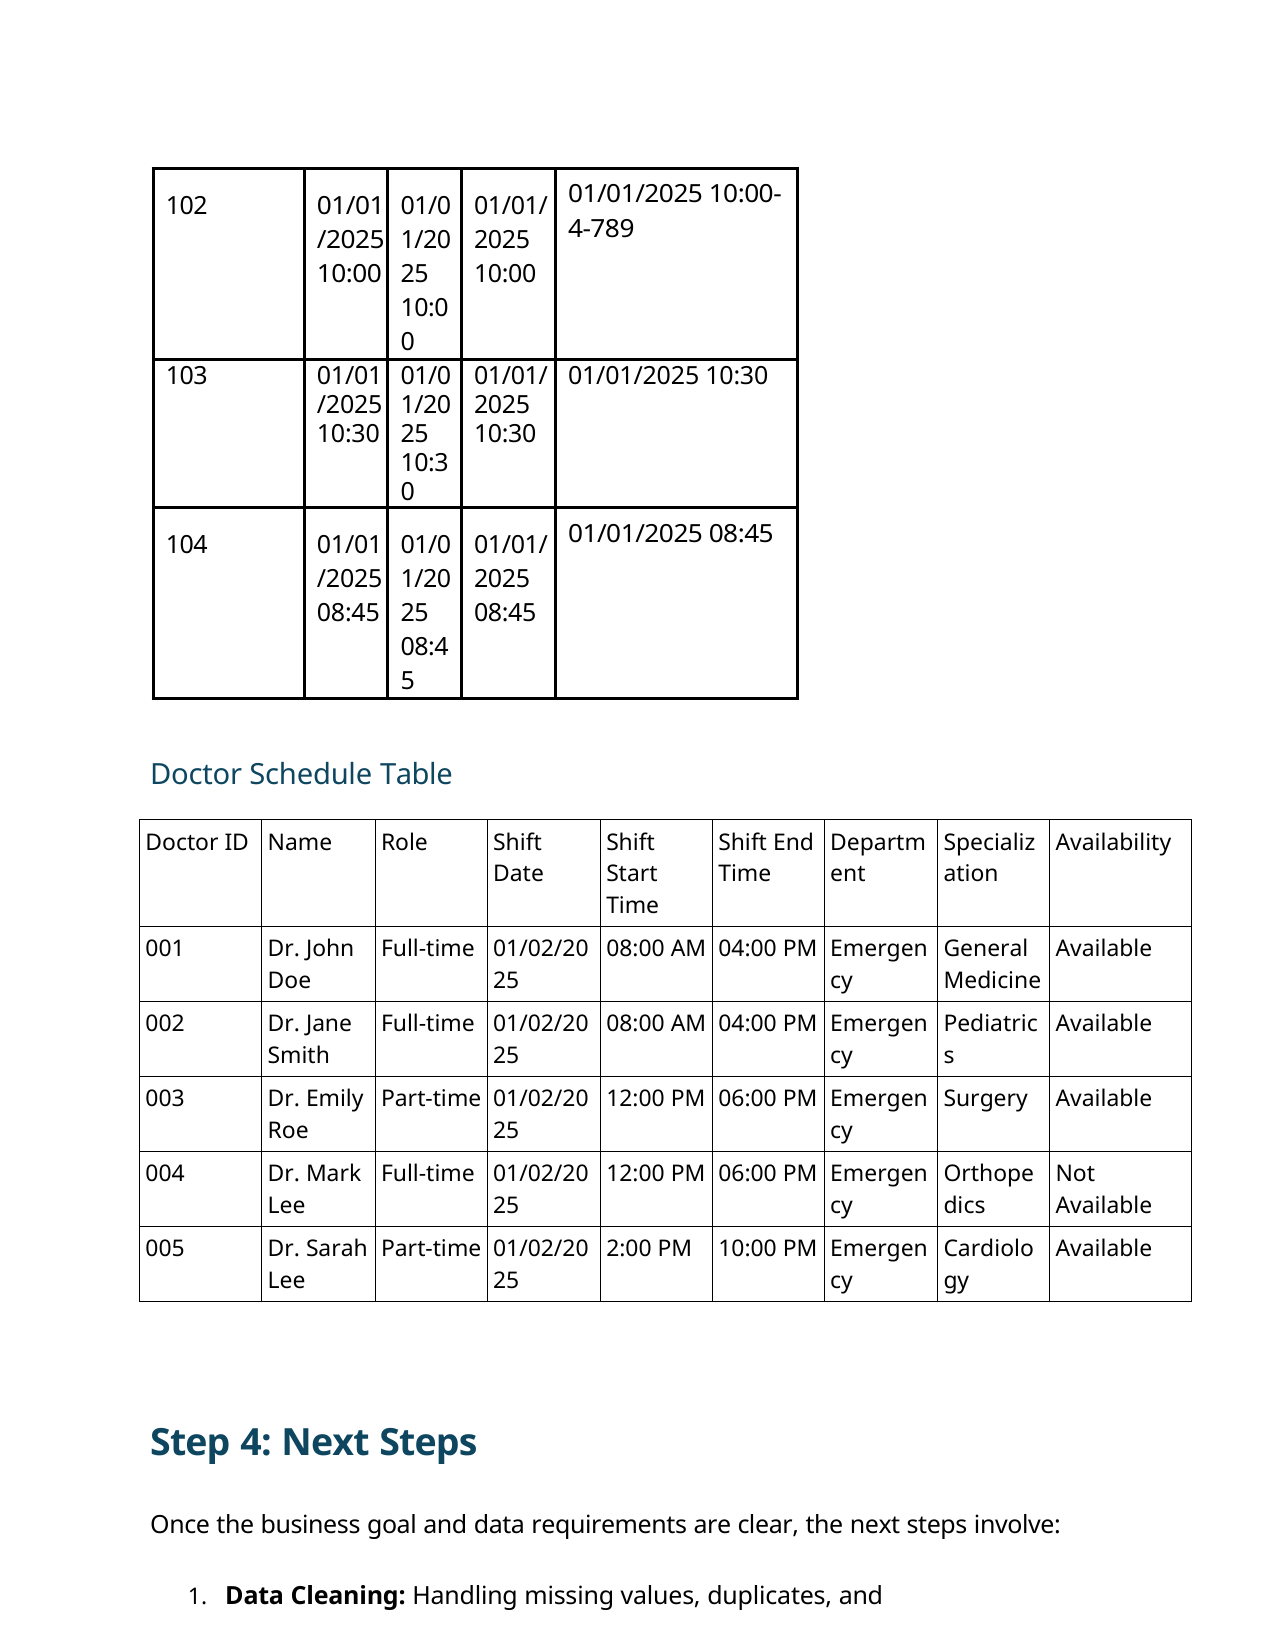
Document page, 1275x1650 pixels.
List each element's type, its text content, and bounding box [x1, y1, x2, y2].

table_cell 01/01/2025 08:45 [306, 509, 386, 697]
table_cell 102 [155, 170, 303, 358]
table_header Shift Start Time [601, 820, 712, 926]
table_header Shift Date [488, 820, 600, 926]
table_cell Not Available [1050, 1152, 1191, 1226]
table_cell 004 [140, 1152, 261, 1226]
table_cell 01/01/2025 10:30 [463, 361, 554, 506]
table_cell 01/01/2025 08:45 [557, 509, 796, 697]
table_cell Emergency [825, 1152, 937, 1226]
table_cell Pediatrics [938, 1002, 1049, 1076]
table_cell 01/01/2025 10:00 [463, 170, 554, 358]
table_header Name [262, 820, 375, 926]
table_cell 01/02/2025 [488, 1152, 600, 1226]
table_cell 01/02/2025 [488, 1227, 600, 1301]
table_cell Available [1050, 927, 1191, 1001]
table_cell 005 [140, 1227, 261, 1301]
table_cell Available [1050, 1227, 1191, 1301]
table_cell 2:00 PM [601, 1227, 712, 1301]
table_cell Dr. John Doe [262, 927, 375, 1001]
table_cell 04:00 PM [713, 927, 824, 1001]
table_header Specialization [938, 820, 1049, 926]
table_cell Orthopedics [938, 1152, 1049, 1226]
table_cell 01/02/2025 [488, 1077, 600, 1151]
table_cell 01/01/2025 10:00 [389, 170, 460, 358]
table_cell 01/01/2025 10:30 [557, 361, 796, 506]
table_cell Emergency [825, 927, 937, 1001]
table_cell Emergency [825, 1227, 937, 1301]
table_cell 08:00 AM [601, 1002, 712, 1076]
table_cell 01/01/2025 08:45 [389, 509, 460, 697]
table_cell 01/01/2025 08:45 [463, 509, 554, 697]
table_cell 103 [155, 361, 303, 506]
table_cell Available [1050, 1077, 1191, 1151]
table_cell 001 [140, 927, 261, 1001]
table_cell Emergency [825, 1002, 937, 1076]
table_header Department [825, 820, 937, 926]
table_header Shift End Time [713, 820, 824, 926]
table_header Availability [1050, 820, 1191, 926]
table_cell 01/01/2025 10:30 [389, 361, 460, 506]
table_cell 01/01/2025 10:30 [306, 361, 386, 506]
table_cell 08:00 AM [601, 927, 712, 1001]
table_cell 12:00 PM [601, 1077, 712, 1151]
text Doctor Schedule Table [150, 753, 1162, 793]
table_cell Dr. Sarah Lee [262, 1227, 375, 1301]
table_cell 01/02/2025 [488, 927, 600, 1001]
table_cell 06:00 PM [713, 1077, 824, 1151]
table_cell 06:00 PM [713, 1152, 824, 1226]
table_cell 01/02/2025 [488, 1002, 600, 1076]
table_cell 12:00 PM [601, 1152, 712, 1226]
table_cell Part-time [376, 1077, 487, 1151]
table_cell Cardiology [938, 1227, 1049, 1301]
table_cell 002 [140, 1002, 261, 1076]
table_cell Dr. Jane Smith [262, 1002, 375, 1076]
table_cell General Medicine [938, 927, 1049, 1001]
subtitle Step 4: Next Steps [150, 1415, 1162, 1466]
table_cell Full-time [376, 1002, 487, 1076]
table_cell Dr. Emily Roe [262, 1077, 375, 1151]
table_cell 04:00 PM [713, 1002, 824, 1076]
table_cell Emergency [825, 1077, 937, 1151]
table_header Role [376, 820, 487, 926]
table_cell 10:00 PM [713, 1227, 824, 1301]
table_cell Full-time [376, 1152, 487, 1226]
text Once the business goal and data requirements are clear, the next steps involve: [150, 1507, 1162, 1541]
table_cell Full-time [376, 927, 487, 1001]
list Data Cleaning: Handling missing values, duplicates, and [188, 1577, 957, 1611]
table_cell 104 [155, 509, 303, 697]
table_cell Available [1050, 1002, 1191, 1076]
table_cell 01/01/2025 10:00 [306, 170, 386, 358]
table_cell 01/01/2025 10:00-4-789 [557, 170, 796, 358]
table_cell Surgery [938, 1077, 1049, 1151]
table_header Doctor ID [140, 820, 261, 926]
table_cell Part-time [376, 1227, 487, 1301]
table_cell Dr. Mark Lee [262, 1152, 375, 1226]
table_cell 003 [140, 1077, 261, 1151]
